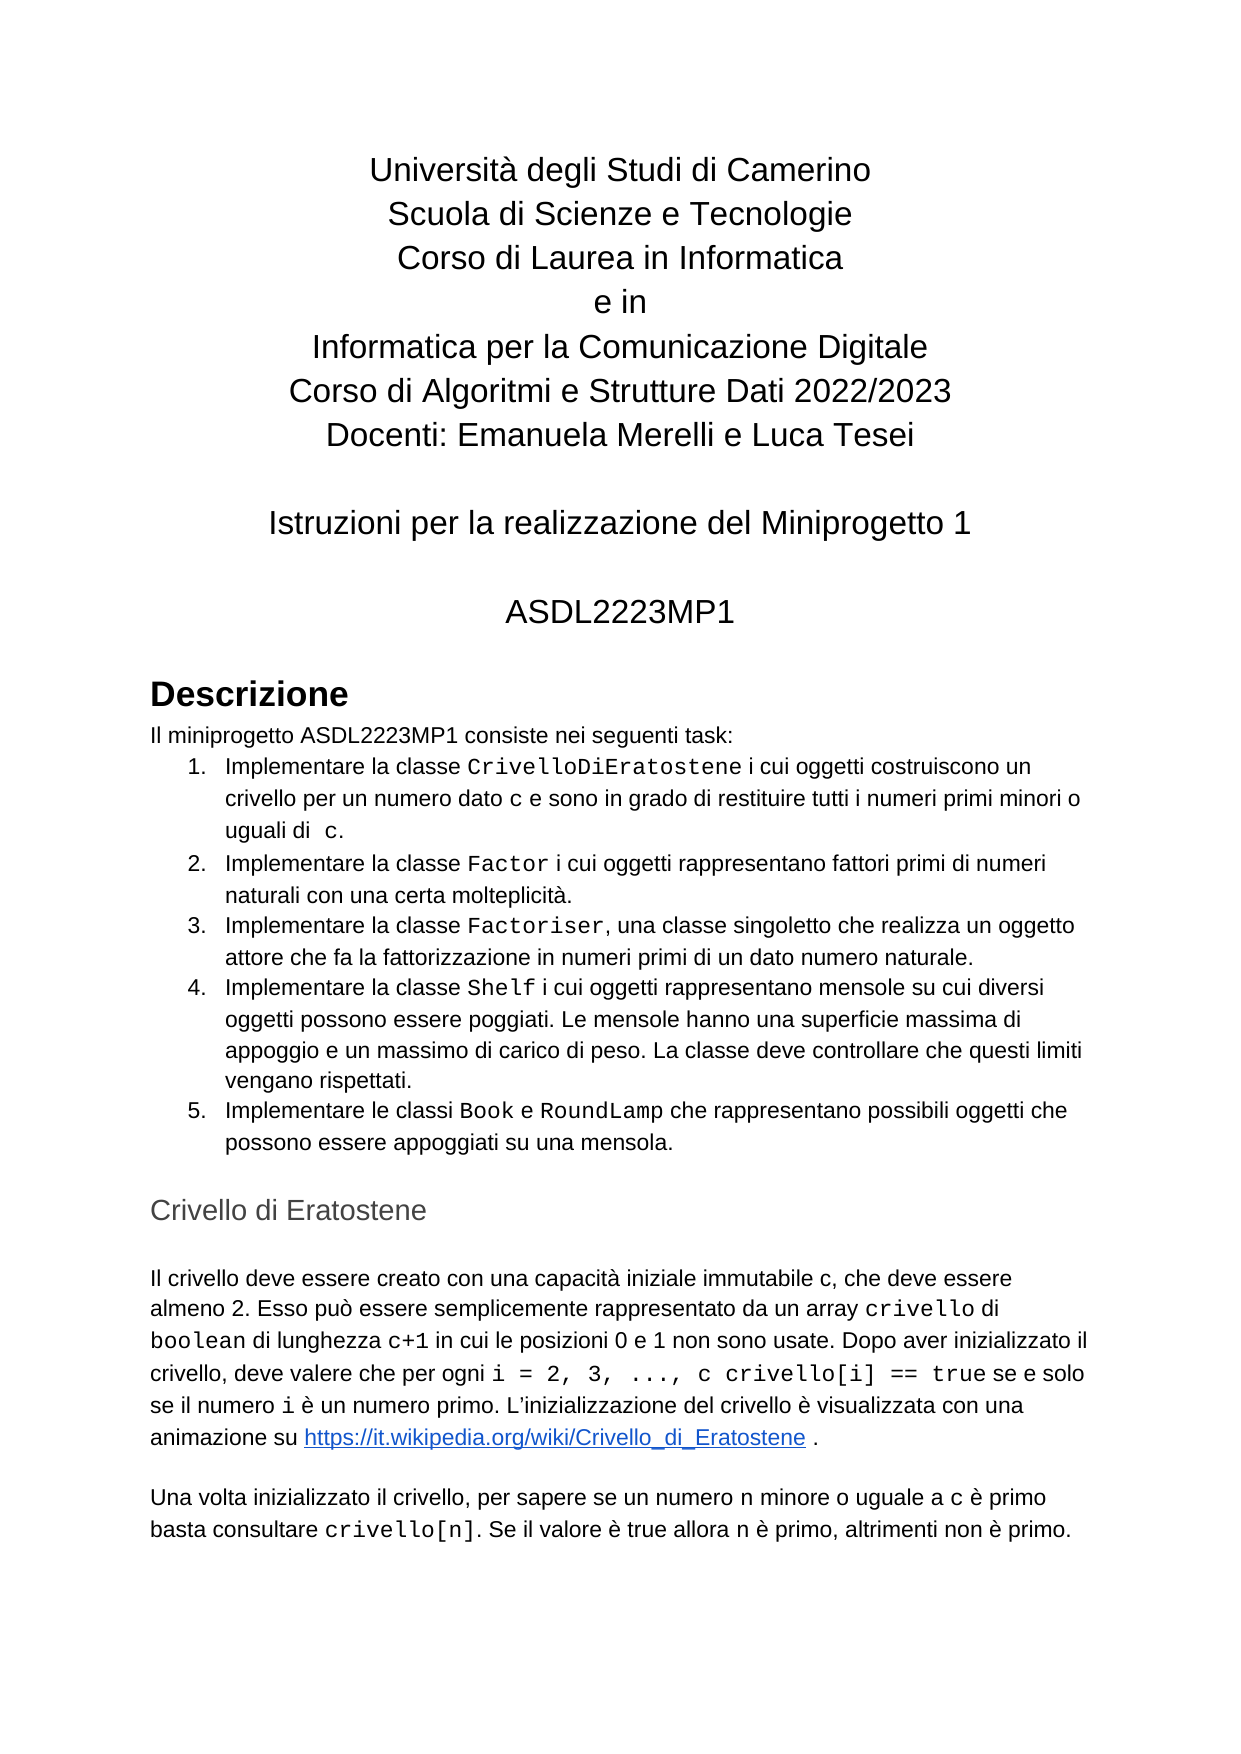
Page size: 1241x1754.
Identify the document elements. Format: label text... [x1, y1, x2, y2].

text ASDL2223MP1 [150, 592, 1090, 630]
text Scuola di Scienze e Tecnologie [150, 194, 1090, 233]
text e in [150, 282, 1090, 321]
list Implementare la classe Factoriser, una classe singoletto che realizza un oggetto attore che fa la fattorizzazione in numeri primi di un dato numero naturale. [187, 912, 1090, 970]
text Corso di Laurea in Informatica [150, 238, 1090, 277]
text Una volta inizializzato il crivello, per sapere se un numero n minore o uguale a c è primo basta consultare crivello[n]. Se il valore è true allora n è primo, altrimenti non è primo. [150, 1484, 1090, 1545]
list Implementare la classe CrivelloDiEratostene i cui oggetti costruiscono un crivello per un numero dato c e sono in grado di restituire tutti i numeri primi minori o uguali di c. [187, 753, 1090, 845]
text Corso di Algoritmi e Strutture Dati 2022/2023 [150, 371, 1090, 409]
text Il miniprogetto ASDL2223MP1 consiste nei seguenti task: [150, 722, 1090, 749]
text Informatica per la Comunicazione Digitale [150, 327, 1090, 365]
list Implementare le classi Book e RoundLamp che rappresentano possibili oggetti che possono essere appoggiati su una mensola. [187, 1097, 1090, 1156]
text Istruzioni per la realizzazione del Miniprogetto 1 [150, 503, 1090, 542]
subtitle Crivello di Eratostene [150, 1193, 1090, 1226]
list Implementare la classe Factor i cui oggetti rappresentano fattori primi di numeri naturali con una certa molteplicità. [187, 849, 1090, 908]
subtitle Descrizione [150, 673, 1090, 714]
text Il crivello deve essere creato con una capacità iniziale immutabile c, che deve essere almeno 2. Esso può essere semplicemente rappresentato da un array crivello di boolean di lunghezza c+1 in cui le posizioni 0 e 1 non sono usate. Dopo aver inizializzato il crivello, deve valere che per ogni i = 2, 3, ..., c crivello[i] == true se e solo se il numero i è un numero primo. L’inizializzazione del crivello è visualizzata con una animazione su https://it.wikipedia.org/wiki/Crivello_di_Eratostene . [150, 1265, 1090, 1450]
text Università degli Studi di Camerino [150, 150, 1090, 188]
list Implementare la classe Shelf i cui oggetti rappresentano mensole su cui diversi oggetti possono essere poggiati. Le mensole hanno una superficie massima di appoggio e un massimo di carico di peso. La classe deve controllare che questi limiti vengano rispettati. [187, 974, 1090, 1093]
text Docenti: Emanuela Merelli e Luca Tesei [150, 415, 1090, 453]
